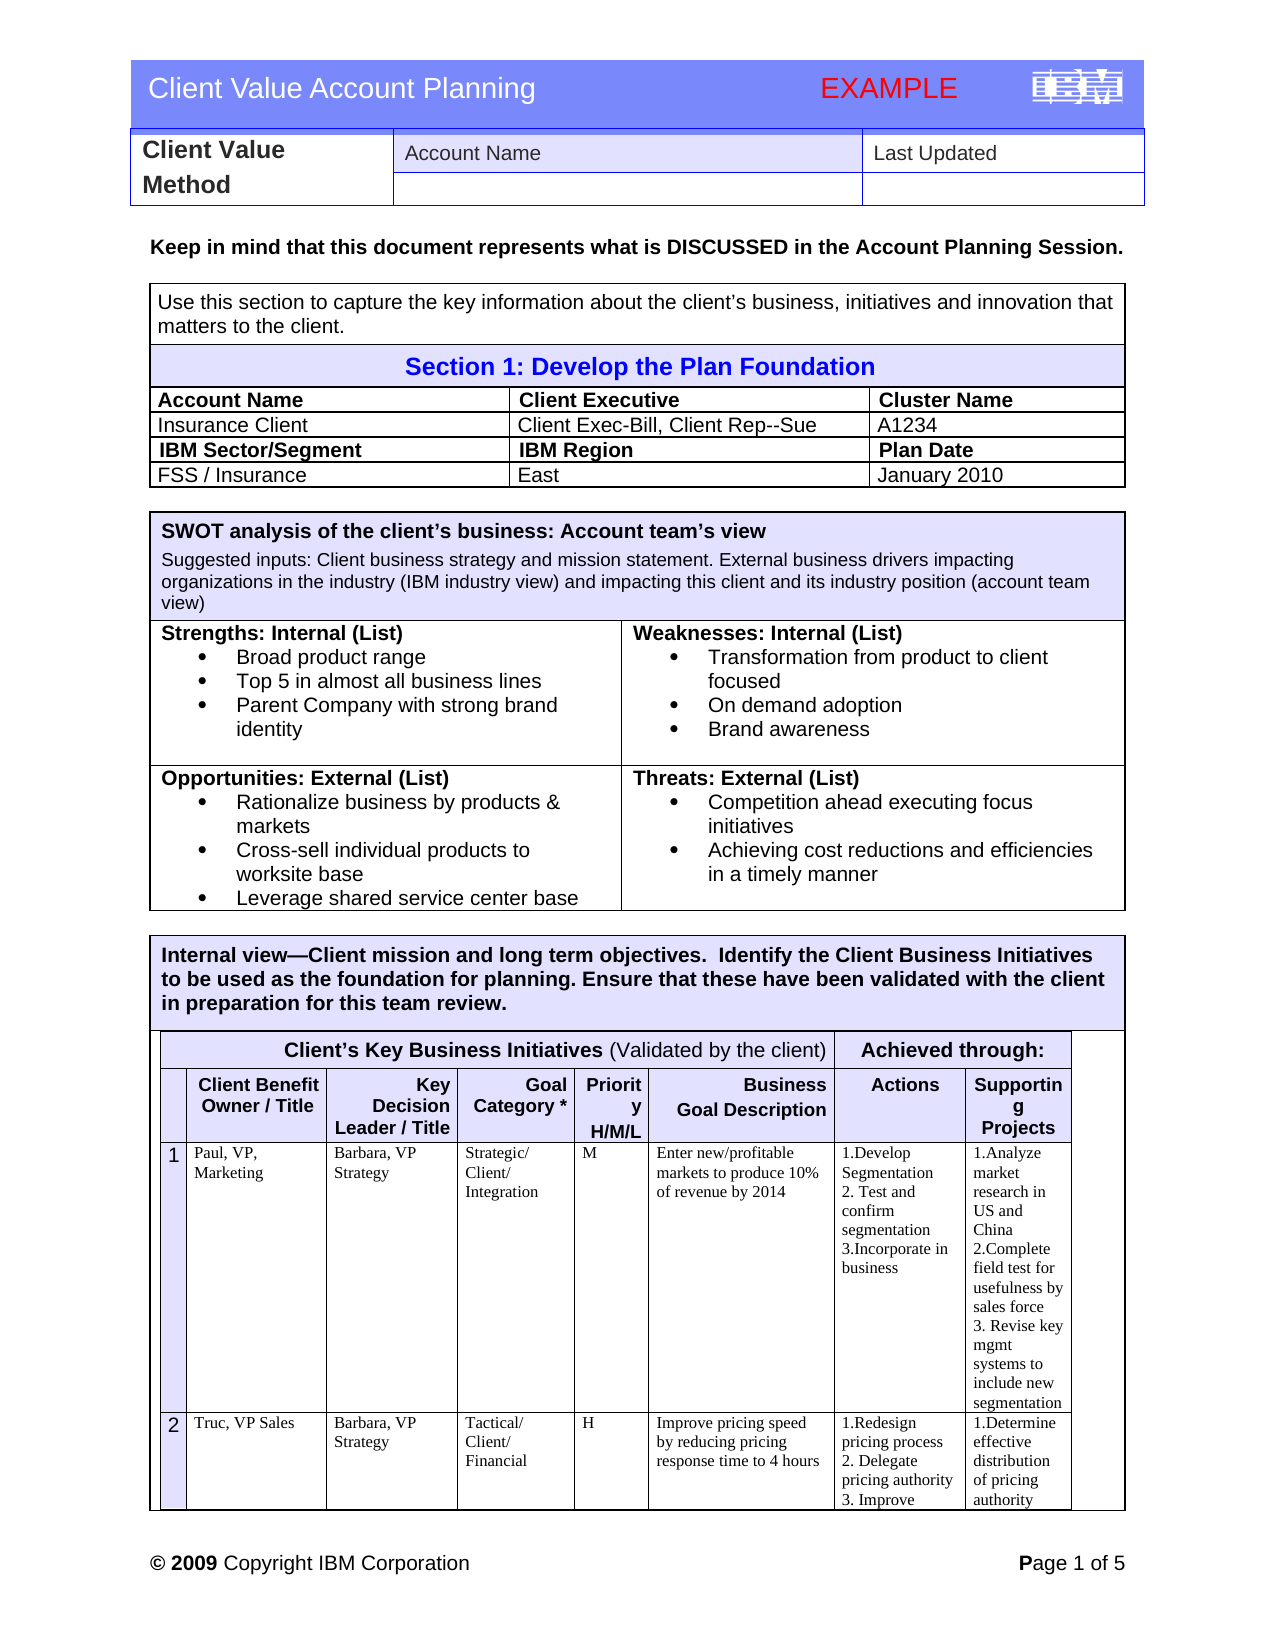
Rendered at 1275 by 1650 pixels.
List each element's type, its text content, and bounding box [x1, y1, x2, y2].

table_cell Strengths: Internal (List) Broad product range Top 5 in almost all business lines Parent Company with strong brand identity [151, 621, 621, 765]
table_cell Section 1: Develop the Plan Foundation [151, 345, 1124, 386]
table_cell 1.Analyze market research in US and China 2.Complete field test for usefulness by sales force 3. Revise key mgmt systems to include new segmentation [966, 1143, 1071, 1412]
table_cell 1.Redesign pricing process 2. Delegate pricing authority 3. Improve [835, 1413, 965, 1508]
table_cell Client Executive [510, 388, 869, 411]
table_cell Cluster Name [870, 388, 1124, 411]
table_cell Paul, VP, Marketing [187, 1143, 326, 1412]
table_cell 1.Develop Segmentation 2. Test and confirm segmentation 3.Incorporate in business [835, 1143, 965, 1412]
table_cell Supporting Projects [966, 1069, 1071, 1142]
table_cell H [575, 1413, 648, 1508]
table_cell Strategic/Client/ Integration [458, 1143, 574, 1412]
table_cell Barbara, VP Strategy [327, 1143, 457, 1412]
table_cell Client Exec-Bill, Client Rep--Sue [510, 413, 869, 436]
table_header Use this section to capture the key information about the client’s business, initiatives and innovation that matters to the client. [151, 284, 1124, 344]
table_cell [161, 1069, 186, 1142]
table_cell Priority H/M/L [575, 1069, 648, 1142]
table_cell Enter new/profitable markets to produce 10% of revenue by 2014 [649, 1143, 834, 1412]
table_cell Actions [835, 1069, 965, 1142]
table_cell [1072, 1031, 1124, 1509]
table_cell Weaknesses: Internal (List) Transformation from product to client focused On demand adoption Brand awareness [622, 621, 1124, 765]
table_cell January 2010 [870, 463, 1124, 486]
table_cell Goal Category * [458, 1069, 574, 1142]
table_header Client’s Key Business Initiatives (Validated by the client) [161, 1032, 834, 1068]
table_cell A1234 [870, 413, 1124, 436]
table_cell Account Name [151, 388, 509, 411]
table_cell Opportunities: External (List) Rationalize business by products & markets Cross-sell individual products to worksite base Leverage shared service center base [151, 766, 621, 910]
table_cell Tactical/Client/ Financial [458, 1413, 574, 1508]
table_cell IBM Sector/Segment [151, 438, 509, 461]
table_header Internal view—Client mission and long term objectives. Identify the Client Business Initiatives to be used as the foundation for planning. Ensure that these have been validated with the client in preparation for this team review. [151, 936, 1124, 1030]
table_cell East [510, 463, 869, 486]
text Keep in mind that this document represents what is DISCUSSED in the Account Planning Session. [150, 235, 1181, 259]
table_cell 1 [161, 1143, 186, 1412]
table_header SWOT analysis of the client’s business: Account team’s view Suggested inputs: Client business strategy and mission statement. External business drivers impacting organizations in the industry (IBM industry view) and impacting this client and its industry position (account team view) [151, 513, 1124, 620]
table_cell Plan Date [870, 438, 1124, 461]
table_cell Improve pricing speed by reducing pricing response time to 4 hours [649, 1413, 834, 1508]
table_cell [151, 1031, 160, 1509]
table_cell IBM Region [510, 438, 869, 461]
table_cell Key Decision Leader / Title [327, 1069, 457, 1142]
table_cell Client Benefit Owner / Title [187, 1069, 326, 1142]
table_cell Business Goal Description [649, 1069, 834, 1142]
table_cell Truc, VP Sales [187, 1413, 326, 1508]
table_cell FSS / Insurance [151, 463, 509, 486]
table_header Achieved through: [835, 1032, 1071, 1068]
table_cell 2 [161, 1413, 186, 1508]
table_cell M [575, 1143, 648, 1412]
table_cell 1.Determine effective distribution of pricing authority [966, 1413, 1071, 1508]
table_cell Barbara, VP Strategy [327, 1413, 457, 1508]
table_cell Insurance Client [151, 413, 509, 436]
table_cell Threats: External (List) Competition ahead executing focus initiatives Achieving cost reductions and efficiencies in a timely manner [622, 766, 1124, 910]
